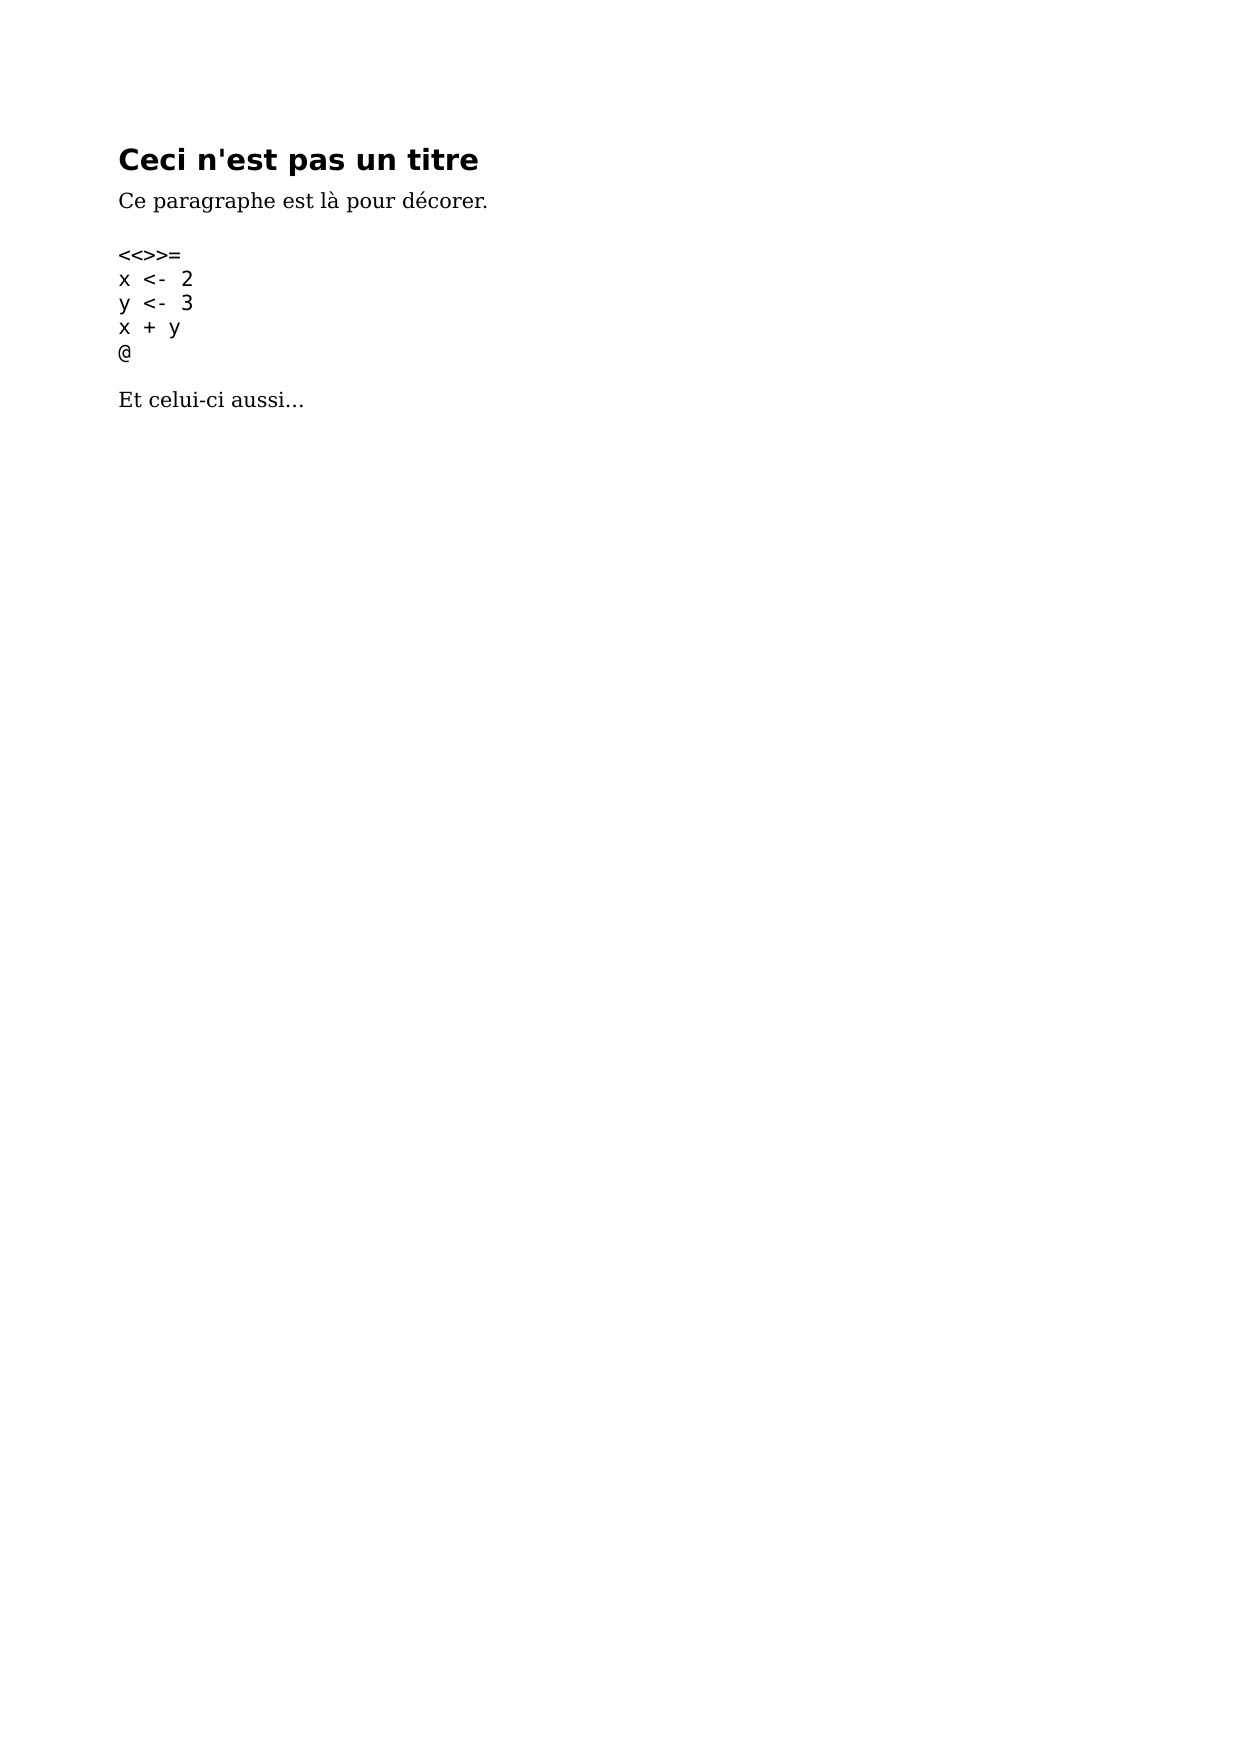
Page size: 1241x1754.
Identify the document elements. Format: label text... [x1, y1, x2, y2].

text Et celui-ci aussi... [118, 388, 1122, 412]
text @ [118, 340, 1122, 364]
text x <- 2 [118, 267, 1122, 291]
text <<>>= [118, 243, 1122, 267]
text x + y [118, 315, 1122, 340]
text y <- 3 [118, 291, 1122, 315]
text Ce paragraphe est là pour décorer. [118, 189, 1122, 214]
subtitle Ceci n'est pas un titre [118, 143, 1122, 177]
